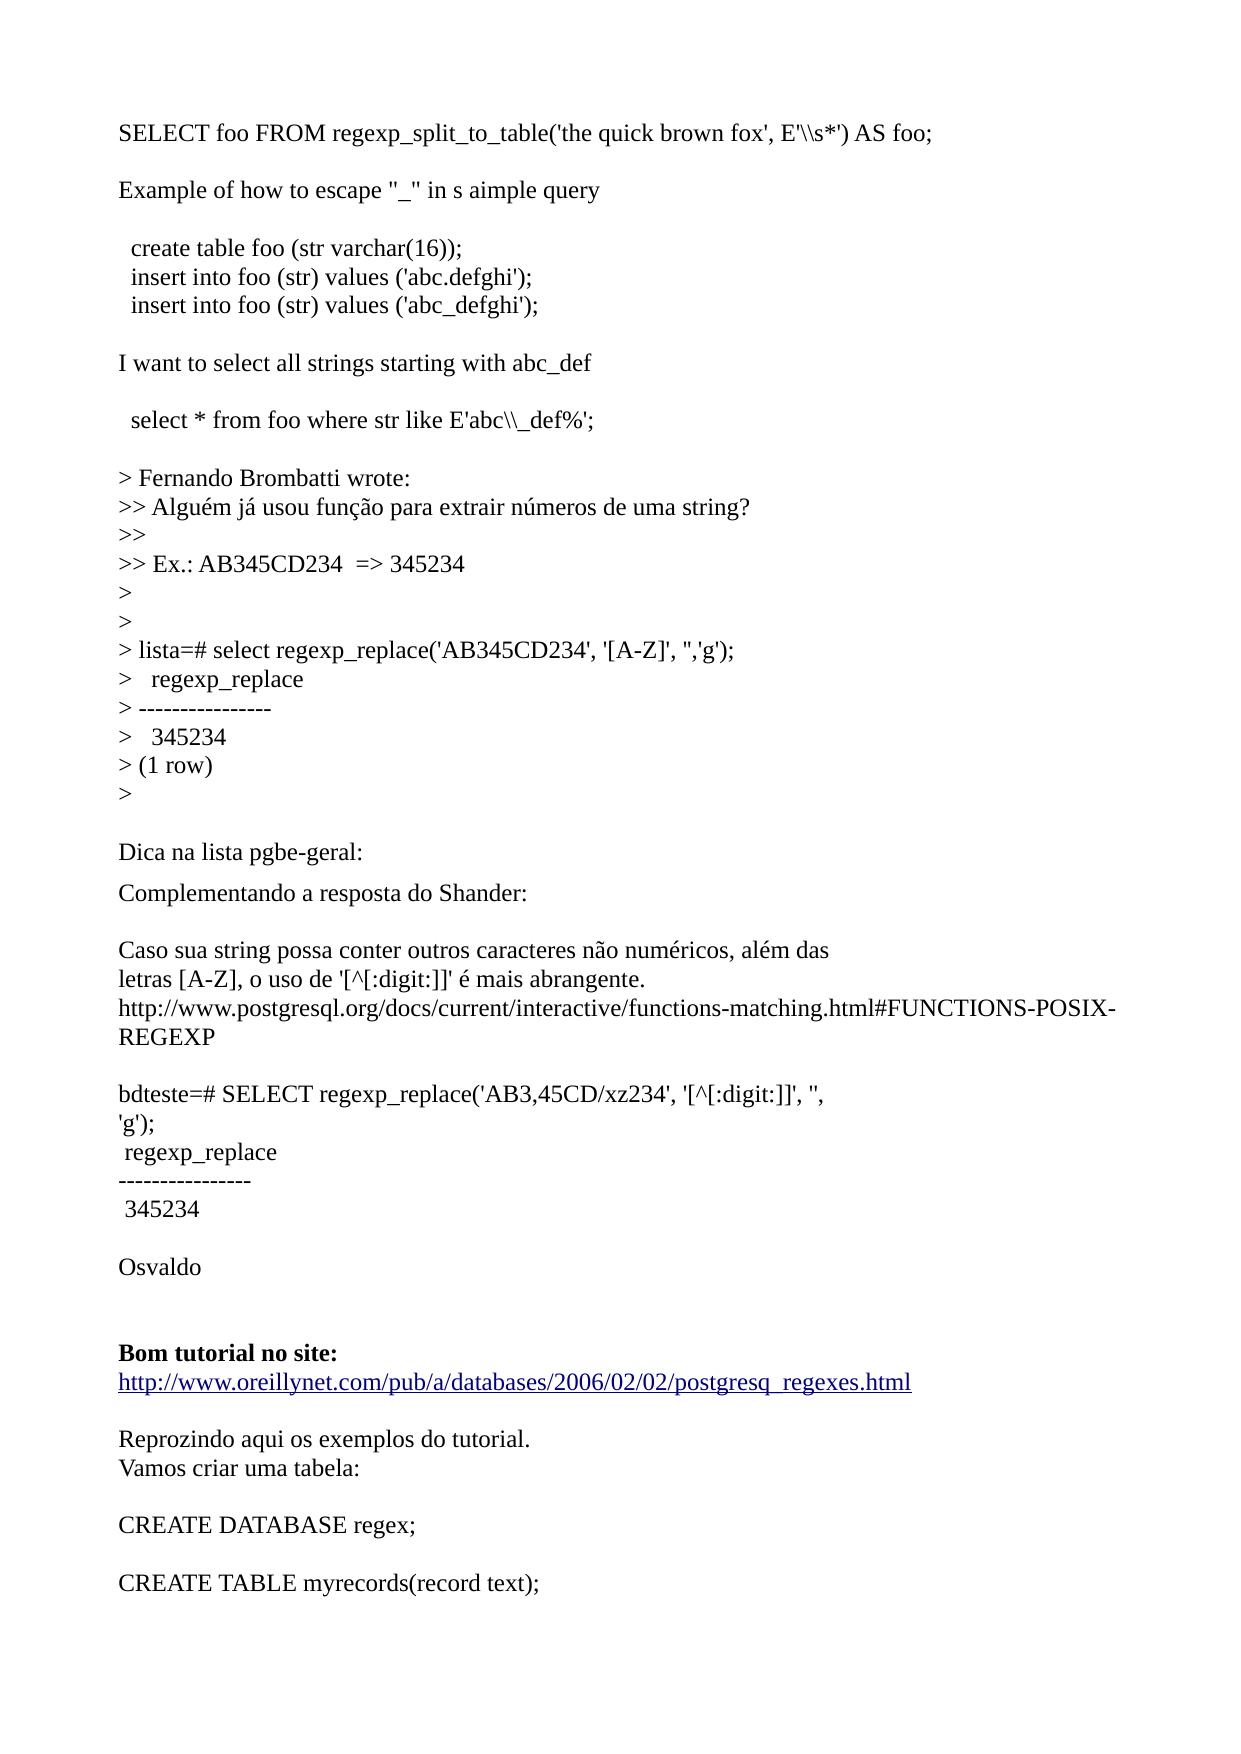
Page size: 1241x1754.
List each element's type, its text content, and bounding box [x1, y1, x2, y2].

text SELECT foo FROM regexp_split_to_table('the quick brown fox', E'\\s*') AS foo; Example of how to escape "_" in s aimple query create table foo (str varchar(16)); insert into foo (str) values ('abc.defghi'); insert into foo (str) values ('abc_defghi'); I want to select all strings starting with abc_def select * from foo where str like E'abc\\_def%'; > Fernando Brombatti wrote: >> Alguém já usou função para extrair números de uma string? >> >> Ex.: AB345CD234 => 345234 > > > lista=# select regexp_replace('AB345CD234', '[A-Z]', '','g'); > regexp_replace > ---------------- > 345234 > (1 row) > Dica na lista pgbe-geral: [118, 118, 1122, 866]
text Complementando a resposta do Shander: Caso sua string possa conter outros caracteres não numéricos, além das letras [A-Z], o uso de '[^[:digit:]]' é mais abrangente. http://www.postgresql.org/docs/current/interactive/functions-matching.html#FUNCTIONS-POSIX-REGEXP bdteste=# SELECT regexp_replace('AB3,45CD/xz234', '[^[:digit:]]', '', 'g'); regexp_replace ---------------- 345234 Osvaldo Bom tutorial no site: http://www.oreillynet.com/pub/a/databases/2006/02/02/postgresq_regexes.html Reprozindo aqui os exemplos do tutorial. Vamos criar uma tabela: CREATE DATABASE regex; CREATE TABLE myrecords(record text); [118, 878, 1122, 1626]
